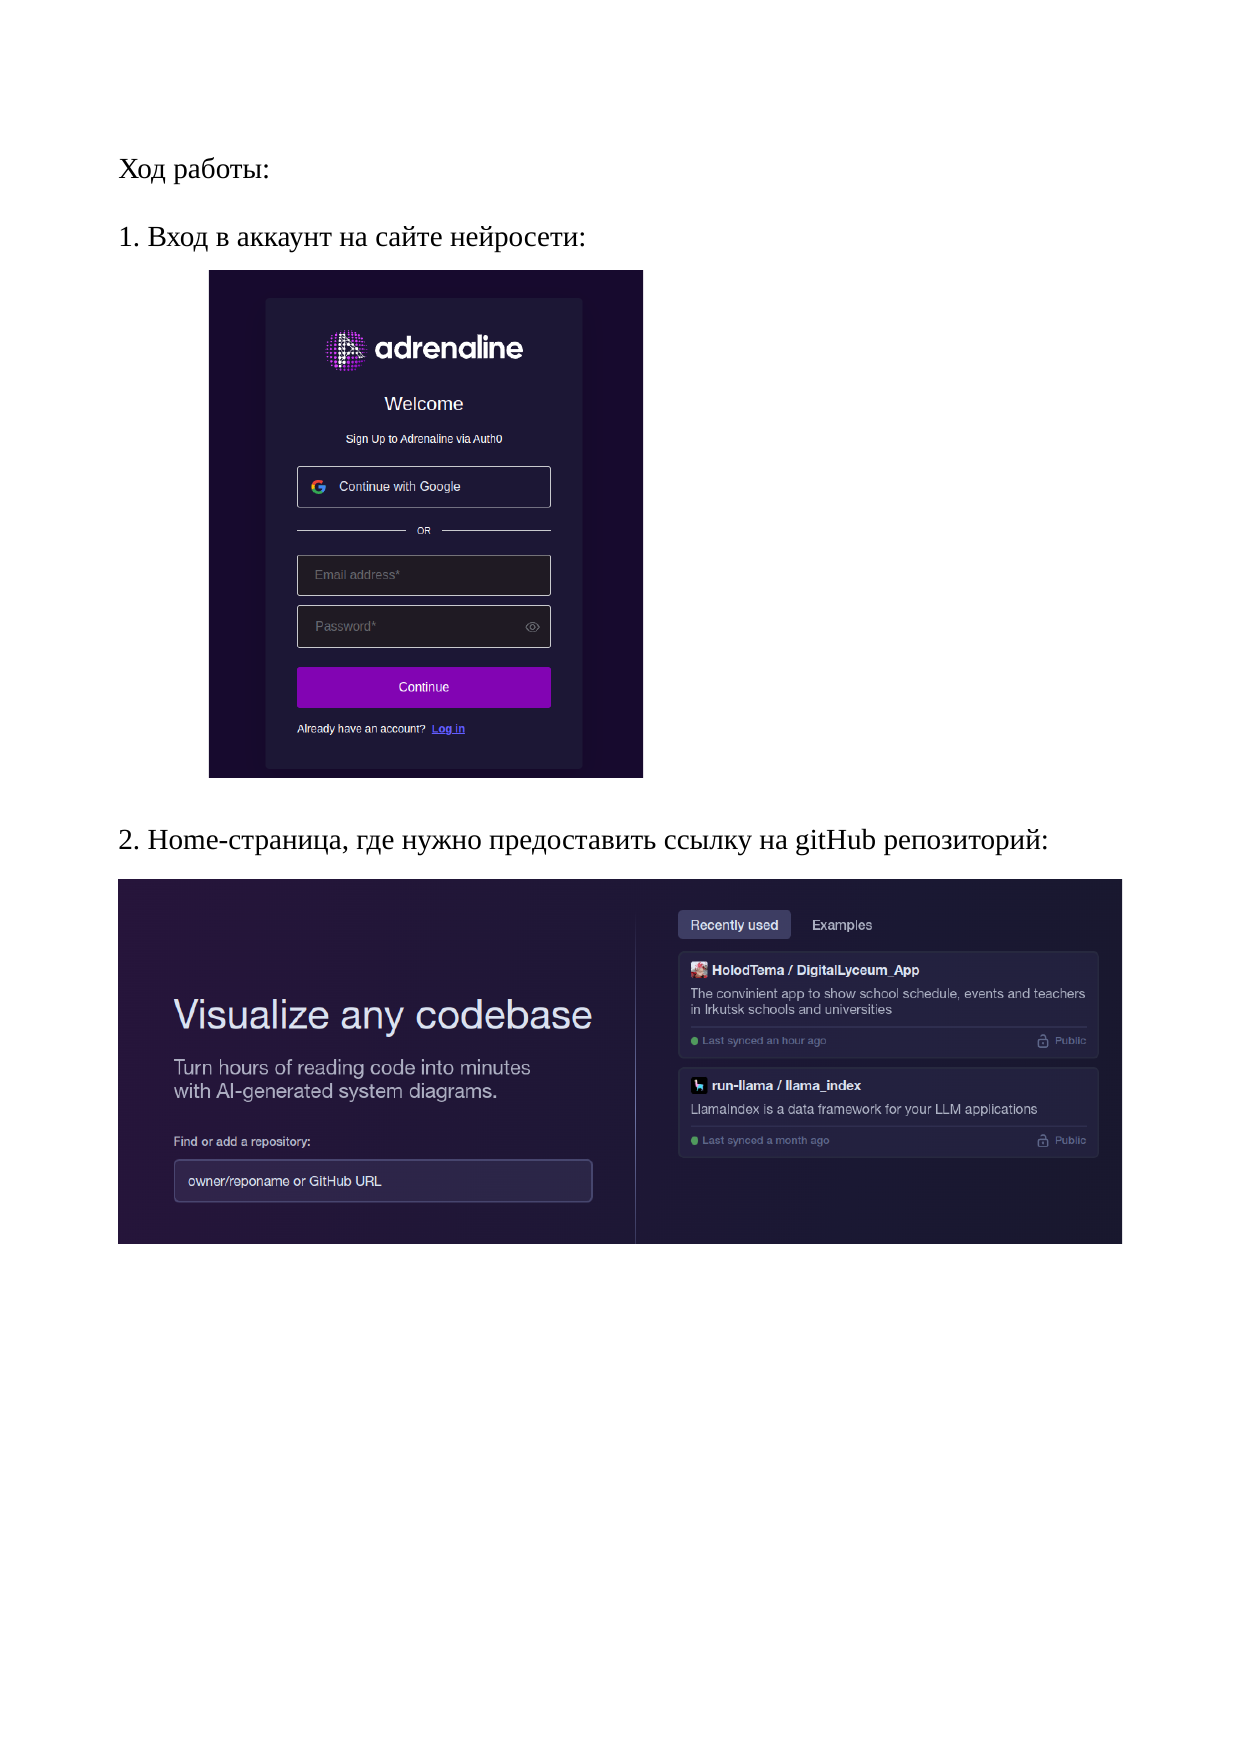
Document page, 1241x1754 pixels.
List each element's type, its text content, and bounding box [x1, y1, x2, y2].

picture [208, 270, 644, 778]
text Ход работы: [118, 152, 1122, 185]
picture [118, 879, 1123, 1244]
text 2. Home-страница, где нужно предоставить ссылку на gitHub репозиторий: [118, 822, 1122, 856]
text 1. Вход в аккаунт на сайте нейросети: [118, 219, 1122, 252]
